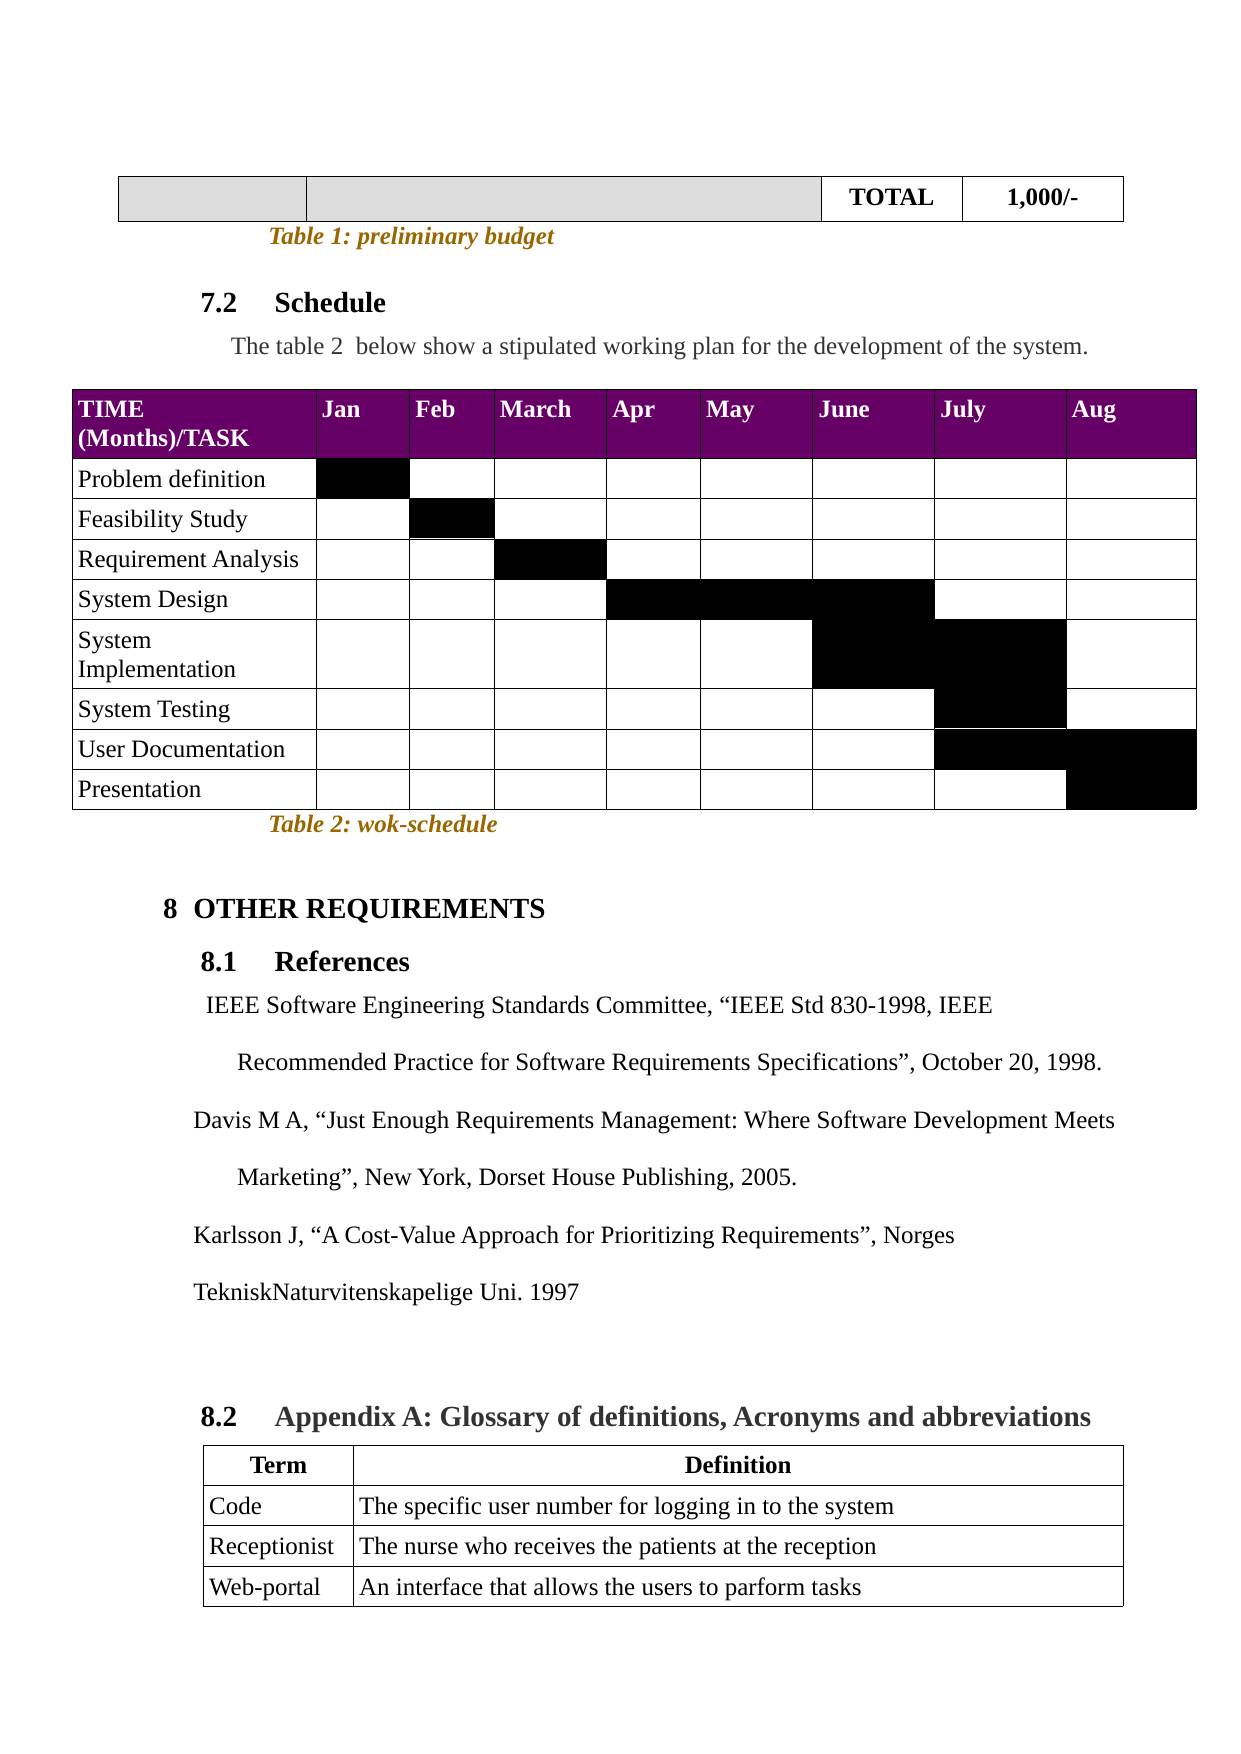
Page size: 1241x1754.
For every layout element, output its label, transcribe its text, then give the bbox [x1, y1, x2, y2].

table_header TIME (Months)/TASK [73, 390, 316, 458]
table_cell [813, 770, 934, 809]
table_header June [813, 390, 934, 458]
table_cell [1067, 730, 1196, 769]
table_cell [495, 499, 606, 538]
table_cell [701, 459, 812, 498]
table_cell [317, 580, 409, 619]
table_cell [607, 540, 700, 579]
table_header Feb [410, 390, 494, 458]
table_cell [607, 499, 700, 538]
list IEEE Software Engineering Standards Committee, “IEEE Std 830-1998, IEEE Recommended Practice for Software Requirements Specifications”, October 20, 1998. Davis M A, “Just Enough Requirements Management: Where Software Development Meets Marketing”, New York, Dorset House Publishing, 2005. [156, 990, 1122, 1191]
table_cell [607, 770, 700, 809]
table_cell TOTAL [822, 177, 962, 221]
table_cell [495, 730, 606, 769]
table_cell [410, 499, 494, 538]
table_cell [307, 177, 821, 221]
table_cell [410, 459, 494, 498]
table_cell An interface that allows the users to parform tasks [354, 1567, 1123, 1606]
table_cell [607, 620, 700, 688]
table_cell [607, 580, 700, 619]
table_cell [410, 540, 494, 579]
table_cell [410, 689, 494, 728]
table_cell [813, 499, 934, 538]
table_cell System Implementation [73, 620, 316, 688]
table_cell System Testing [73, 689, 316, 728]
table_cell [495, 459, 606, 498]
table_cell [701, 499, 812, 538]
table_cell [935, 459, 1066, 498]
table_cell [935, 580, 1066, 619]
table_cell [317, 730, 409, 769]
table_cell Feasibility Study [73, 499, 316, 538]
table_cell [813, 730, 934, 769]
table_cell [495, 770, 606, 809]
table_cell [495, 540, 606, 579]
table_cell [1067, 499, 1196, 538]
table_cell Problem definition [73, 459, 316, 498]
table_cell [410, 730, 494, 769]
table_cell [935, 620, 1066, 688]
list The table 2 below show a stipulated working plan for the development of the system. [193, 331, 1122, 360]
table_cell [701, 620, 812, 688]
table_cell [410, 770, 494, 809]
table_cell [1067, 620, 1196, 688]
table_cell [317, 499, 409, 538]
list Table 1: preliminary budget [231, 222, 1122, 250]
table_header July [935, 390, 1066, 458]
subtitle Appendix A: Glossary of definitions, Acronyms and abbreviations [193, 1399, 1122, 1432]
table_cell [1067, 770, 1196, 809]
title OTHER REQUIREMENTS [156, 892, 1122, 925]
table_cell [935, 499, 1066, 538]
table_cell The nurse who receives the patients at the reception [354, 1526, 1123, 1566]
table_cell [1067, 689, 1196, 728]
table_header Term [204, 1446, 353, 1485]
table_cell [813, 689, 934, 728]
table_header Aug [1067, 390, 1196, 458]
table_cell [317, 620, 409, 688]
table_cell User Documentation [73, 730, 316, 769]
table_cell [410, 620, 494, 688]
subtitle Schedule [193, 285, 1122, 319]
table_cell [607, 730, 700, 769]
table_cell [935, 689, 1066, 728]
table_cell [317, 770, 409, 809]
list Table 2: wok-schedule [231, 810, 1122, 838]
table_header Jan [317, 390, 409, 458]
table_cell [495, 620, 606, 688]
table_cell System Design [73, 580, 316, 619]
table_cell [701, 730, 812, 769]
table_cell [701, 770, 812, 809]
table_cell [119, 177, 306, 221]
table_cell [410, 580, 494, 619]
table_cell [1067, 580, 1196, 619]
table_cell [317, 540, 409, 579]
table_cell [317, 689, 409, 728]
list Karlsson J, “A Cost-Value Approach for Prioritizing Requirements”, Norges TekniskNaturvitenskapelige Uni. 1997 [156, 1220, 1122, 1306]
table_cell Requirement Analysis [73, 540, 316, 579]
table_cell [813, 540, 934, 579]
table_cell [813, 580, 934, 619]
table_header Apr [607, 390, 700, 458]
table_cell [813, 620, 934, 688]
table_cell [317, 459, 409, 498]
table_cell Receptionist [204, 1526, 353, 1566]
table_cell Presentation [73, 770, 316, 809]
table_cell [935, 540, 1066, 579]
subtitle References [193, 944, 1122, 977]
table_cell [701, 580, 812, 619]
table_cell [607, 689, 700, 728]
table_cell 1,000/- [963, 177, 1123, 221]
table_cell Code [204, 1486, 353, 1525]
table_cell [701, 540, 812, 579]
table_cell The specific user number for logging in to the system [354, 1486, 1123, 1525]
table_header March [495, 390, 606, 458]
table_cell [495, 689, 606, 728]
table_cell [1067, 459, 1196, 498]
table_cell [701, 689, 812, 728]
table_cell [495, 580, 606, 619]
table_cell [935, 770, 1066, 809]
table_cell [813, 459, 934, 498]
table_cell [935, 730, 1066, 769]
table_cell Web-portal [204, 1567, 353, 1606]
table_header Definition [354, 1446, 1123, 1485]
table_header May [701, 390, 812, 458]
table_cell [1067, 540, 1196, 579]
table_cell [607, 459, 700, 498]
